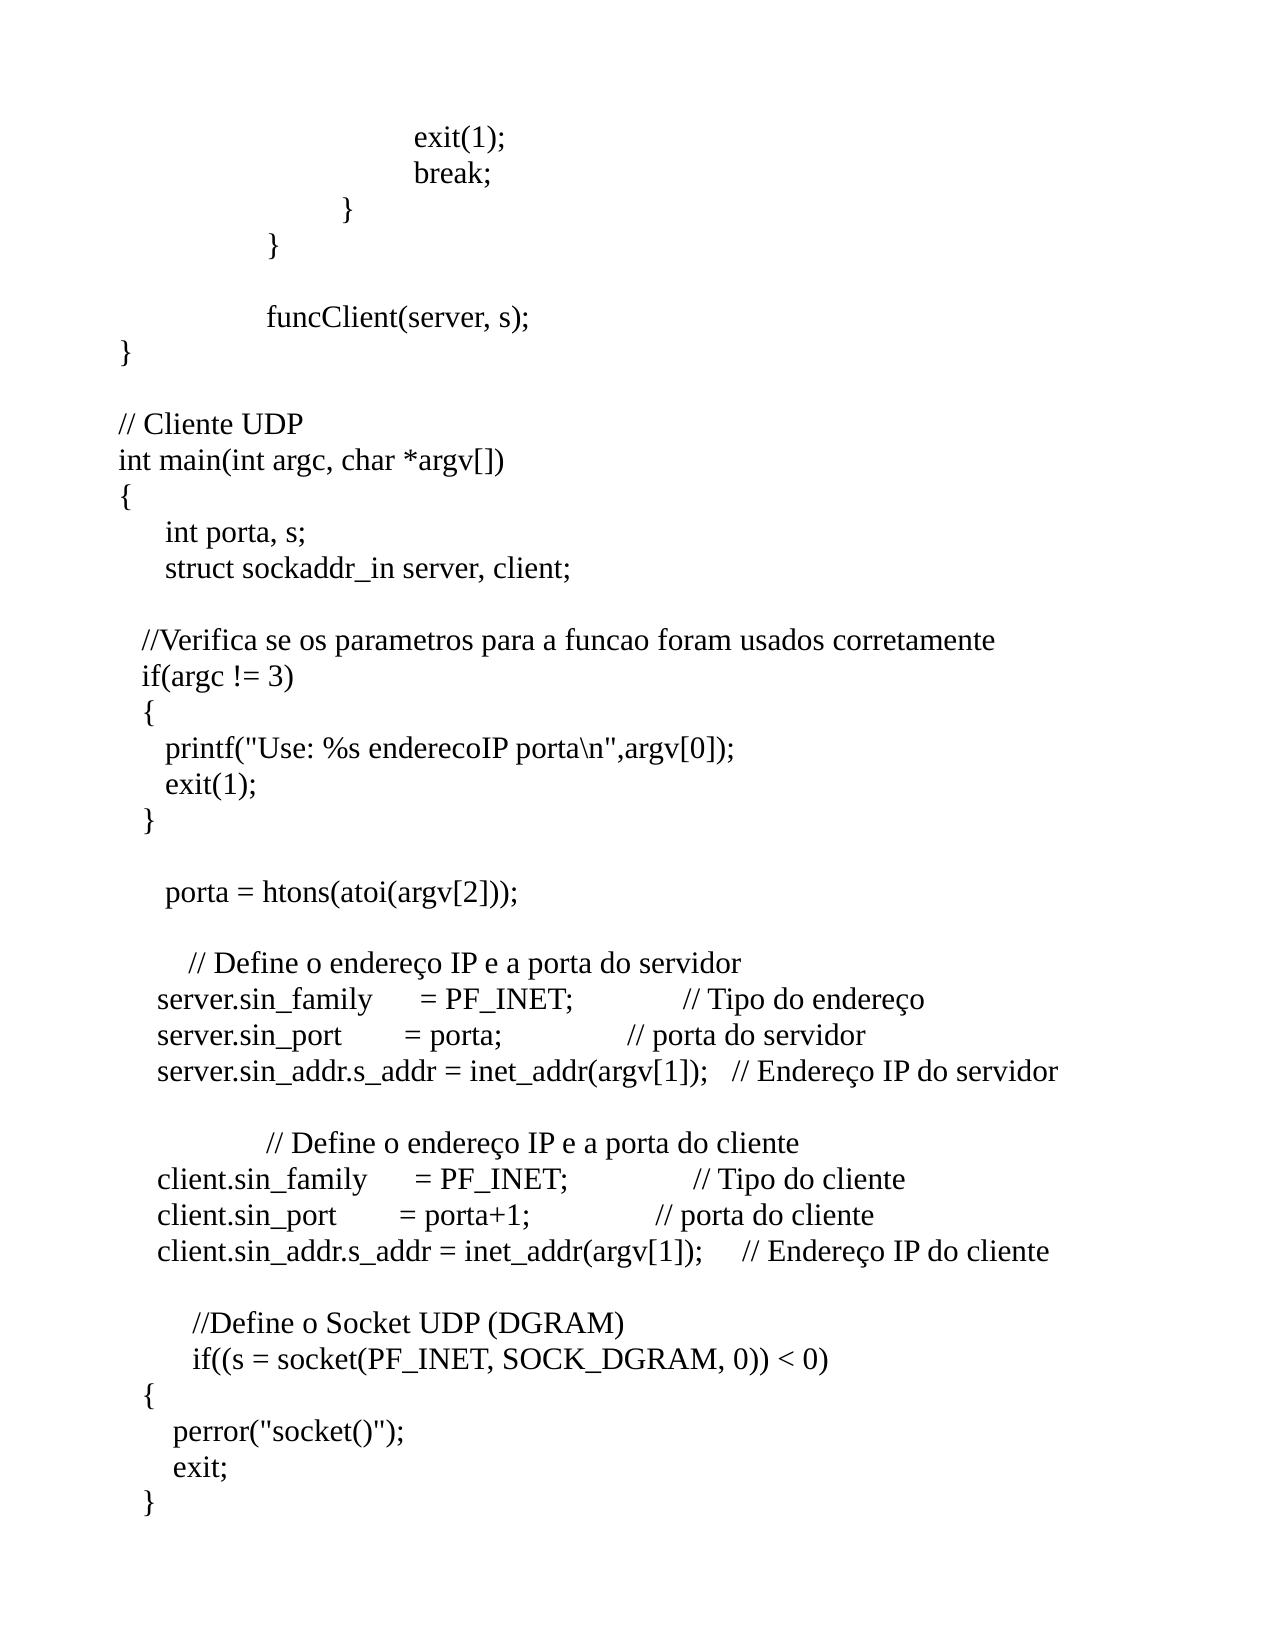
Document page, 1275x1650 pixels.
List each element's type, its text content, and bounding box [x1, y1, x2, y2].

text //Verifica se os parametros para a funcao foram usados corretamente [118, 621, 1157, 657]
text } [118, 334, 1157, 370]
text // Cliente UDP [118, 406, 1157, 442]
text } [118, 226, 1157, 262]
text client.sin_family = PF_INET; // Tipo do cliente [118, 1160, 1157, 1196]
text // Define o endereço IP e a porta do servidor [118, 945, 1157, 981]
text client.sin_port = porta+1; // porta do cliente [118, 1196, 1157, 1232]
text server.sin_addr.s_addr = inet_addr(argv[1]); // Endereço IP do servidor [118, 1052, 1157, 1088]
text int main(int argc, char *argv[]) [118, 442, 1157, 477]
text break; [118, 154, 1157, 190]
text } [118, 801, 1157, 837]
text porta = htons(atoi(argv[2])); [118, 873, 1157, 909]
text struct sockaddr_in server, client; [118, 549, 1157, 585]
text server.sin_port = porta; // porta do servidor [118, 1017, 1157, 1052]
text if((s = socket(PF_INET, SOCK_DGRAM, 0)) < 0) [118, 1340, 1157, 1376]
text { [118, 693, 1157, 729]
text client.sin_addr.s_addr = inet_addr(argv[1]); // Endereço IP do cliente [118, 1232, 1157, 1268]
text printf("Use: %s enderecoIP porta\n",argv[0]); [118, 729, 1157, 765]
text funcClient(server, s); [118, 298, 1157, 334]
text } [118, 1484, 1157, 1520]
text { [118, 1376, 1157, 1412]
text if(argc != 3) [118, 657, 1157, 693]
text int porta, s; [118, 513, 1157, 549]
text perror("socket()"); [118, 1412, 1157, 1448]
text //Define o Socket UDP (DGRAM) [118, 1304, 1157, 1340]
text { [118, 477, 1157, 513]
text } [118, 190, 1157, 226]
text server.sin_family = PF_INET; // Tipo do endereço [118, 981, 1157, 1017]
text exit(1); [118, 118, 1157, 154]
text exit; [118, 1448, 1157, 1484]
text exit(1); [118, 765, 1157, 801]
text // Define o endereço IP e a porta do cliente [118, 1124, 1157, 1160]
